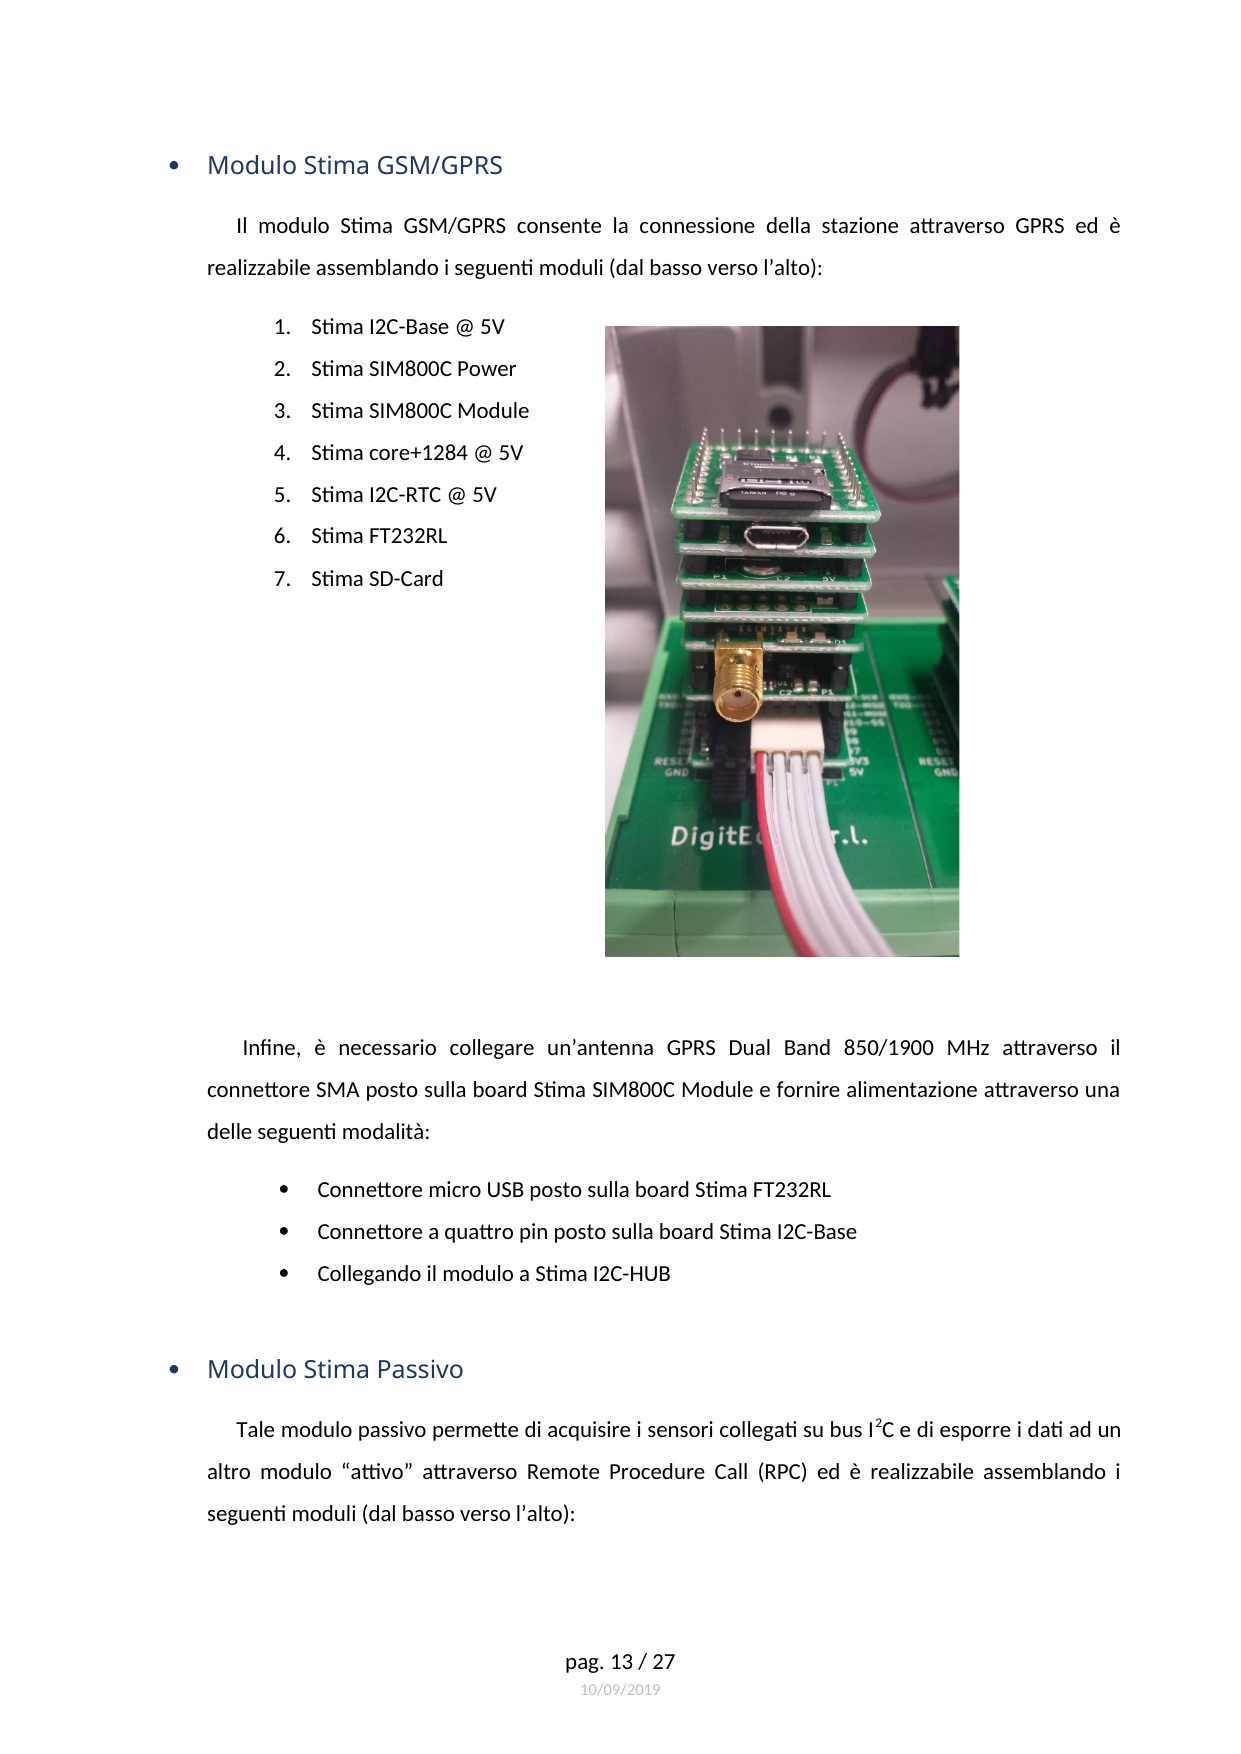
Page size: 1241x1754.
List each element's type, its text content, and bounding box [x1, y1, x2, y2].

list [960, 396, 1122, 424]
list Connettore micro USB posto sulla board Stima FT232RL [280, 1175, 1122, 1203]
list [960, 480, 1122, 508]
picture [605, 326, 960, 957]
subtitle Modulo Stima GSM/GPRS [169, 148, 1122, 182]
text Infine, è necessario collegare un’antenna GPRS Dual Band 850/1900 MHz attraverso il connettore SMA posto sulla board Stima SIM800C Module e fornire alimentazione attraverso una delle seguenti modalità: [207, 1033, 1122, 1145]
list Stima SIM800C Power [274, 354, 605, 382]
list Stima SIM800C Module [274, 396, 605, 424]
text Il modulo Stima GSM/GPRS consente la connessione della stazione attraverso GPRS ed è realizzabile assemblando i seguenti moduli (dal basso verso l’alto): [207, 211, 1122, 281]
list Stima I2C-Base @ 5V [274, 312, 1122, 340]
list [960, 564, 1122, 592]
list Connettore a quattro pin posto sulla board Stima I2C-Base [280, 1217, 1122, 1245]
list [960, 354, 1122, 382]
list Stima SD-Card [274, 564, 605, 592]
list [960, 438, 1122, 466]
list Stima core+1284 @ 5V [274, 438, 605, 466]
text Tale modulo passivo permette di acquisire i sensori collegati su bus I2C e di esporre i dati ad un altro modulo “attivo” attraverso Remote Procedure Call (RPC) ed è realizzabile assemblando i seguenti moduli (dal basso verso l’alto): [207, 1415, 1122, 1527]
list Collegando il modulo a Stima I2C-HUB [280, 1259, 1122, 1287]
list Stima FT232RL [274, 522, 605, 550]
subtitle Modulo Stima Passivo [169, 1351, 1122, 1385]
list Stima I2C-RTC @ 5V [274, 480, 605, 508]
list [960, 522, 1122, 550]
